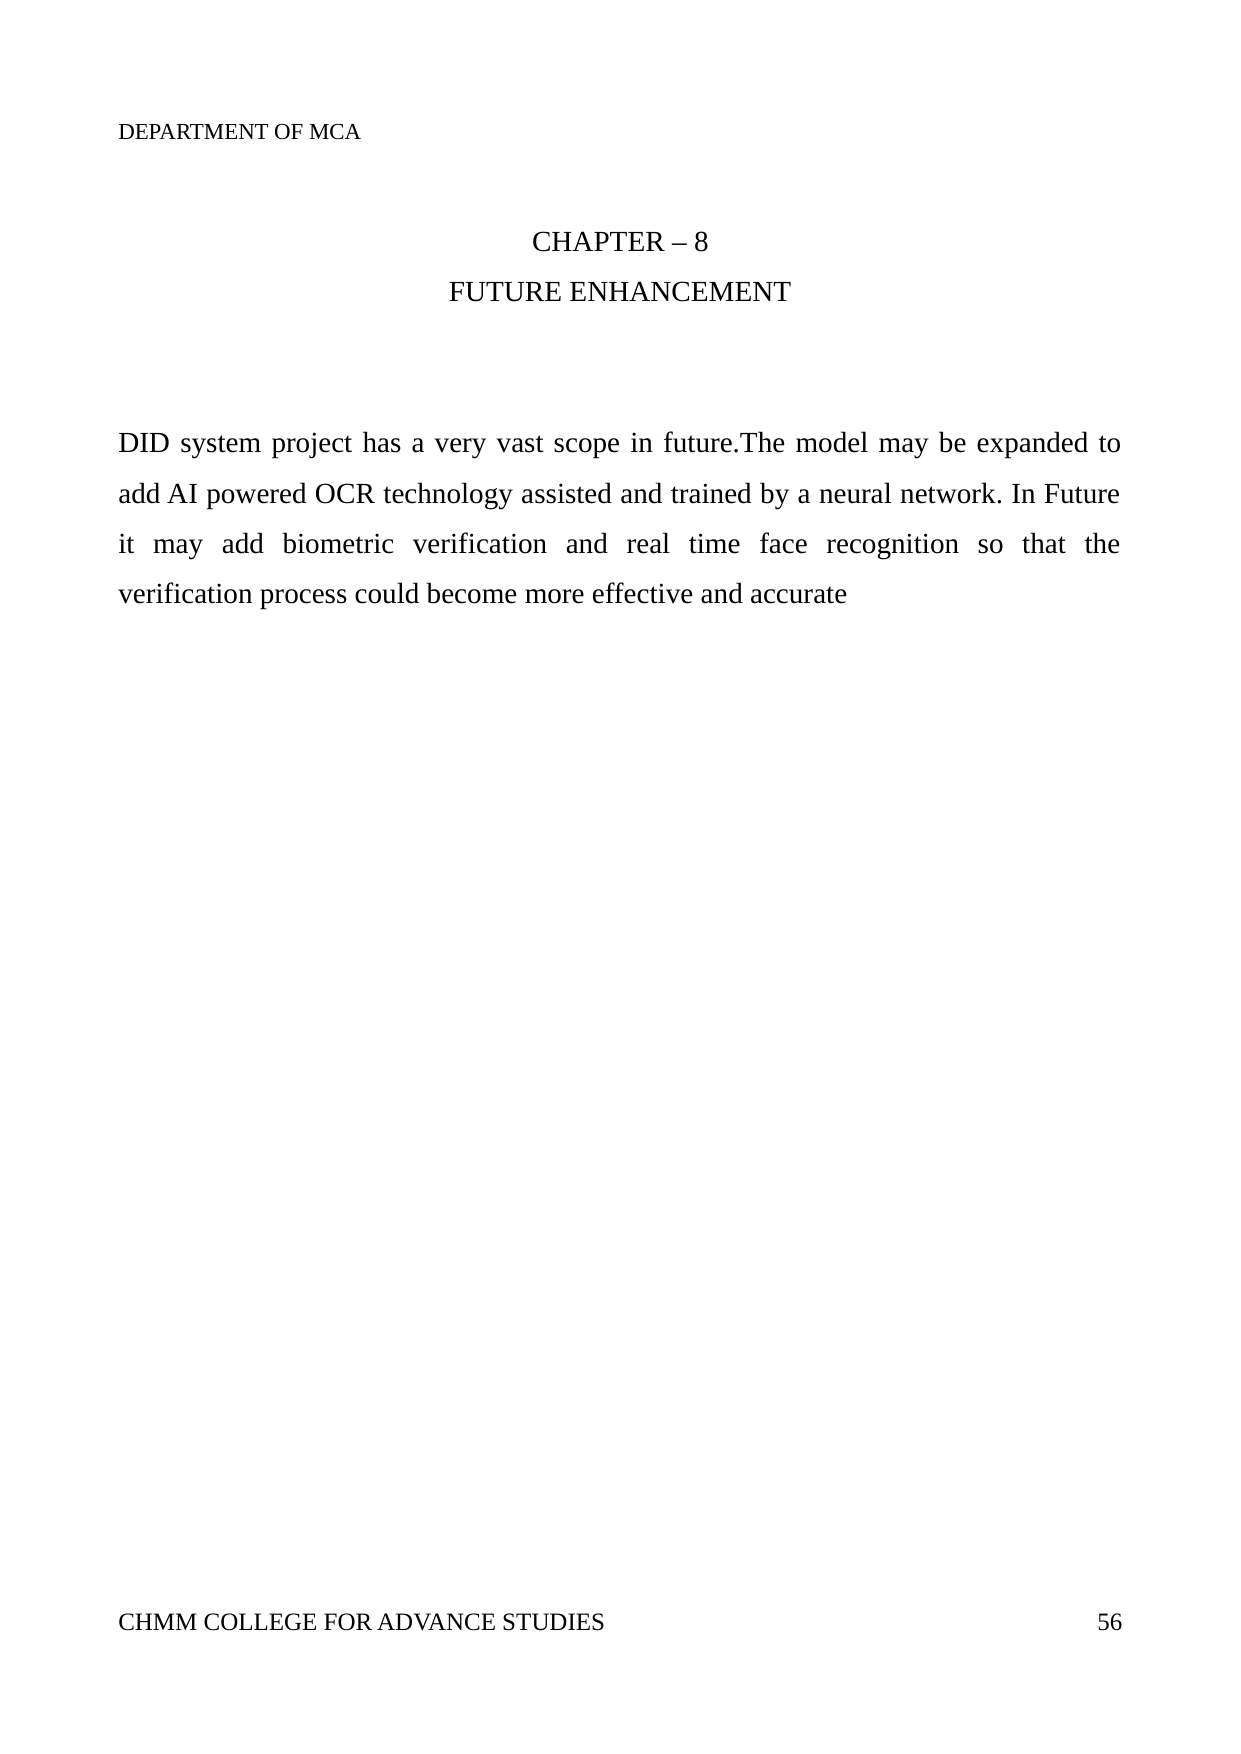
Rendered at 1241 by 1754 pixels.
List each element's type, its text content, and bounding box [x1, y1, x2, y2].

text DID system project has a very vast scope in future.The model may be expanded to add AI powered OCR technology assisted and trained by a neural network. In Future it may add biometric verification and real time face recognition so that the verification process could become more effective and accurate [118, 426, 1122, 610]
text FUTURE ENHANCEMENT [118, 274, 1122, 308]
text CHAPTER – 8 [118, 224, 1122, 258]
